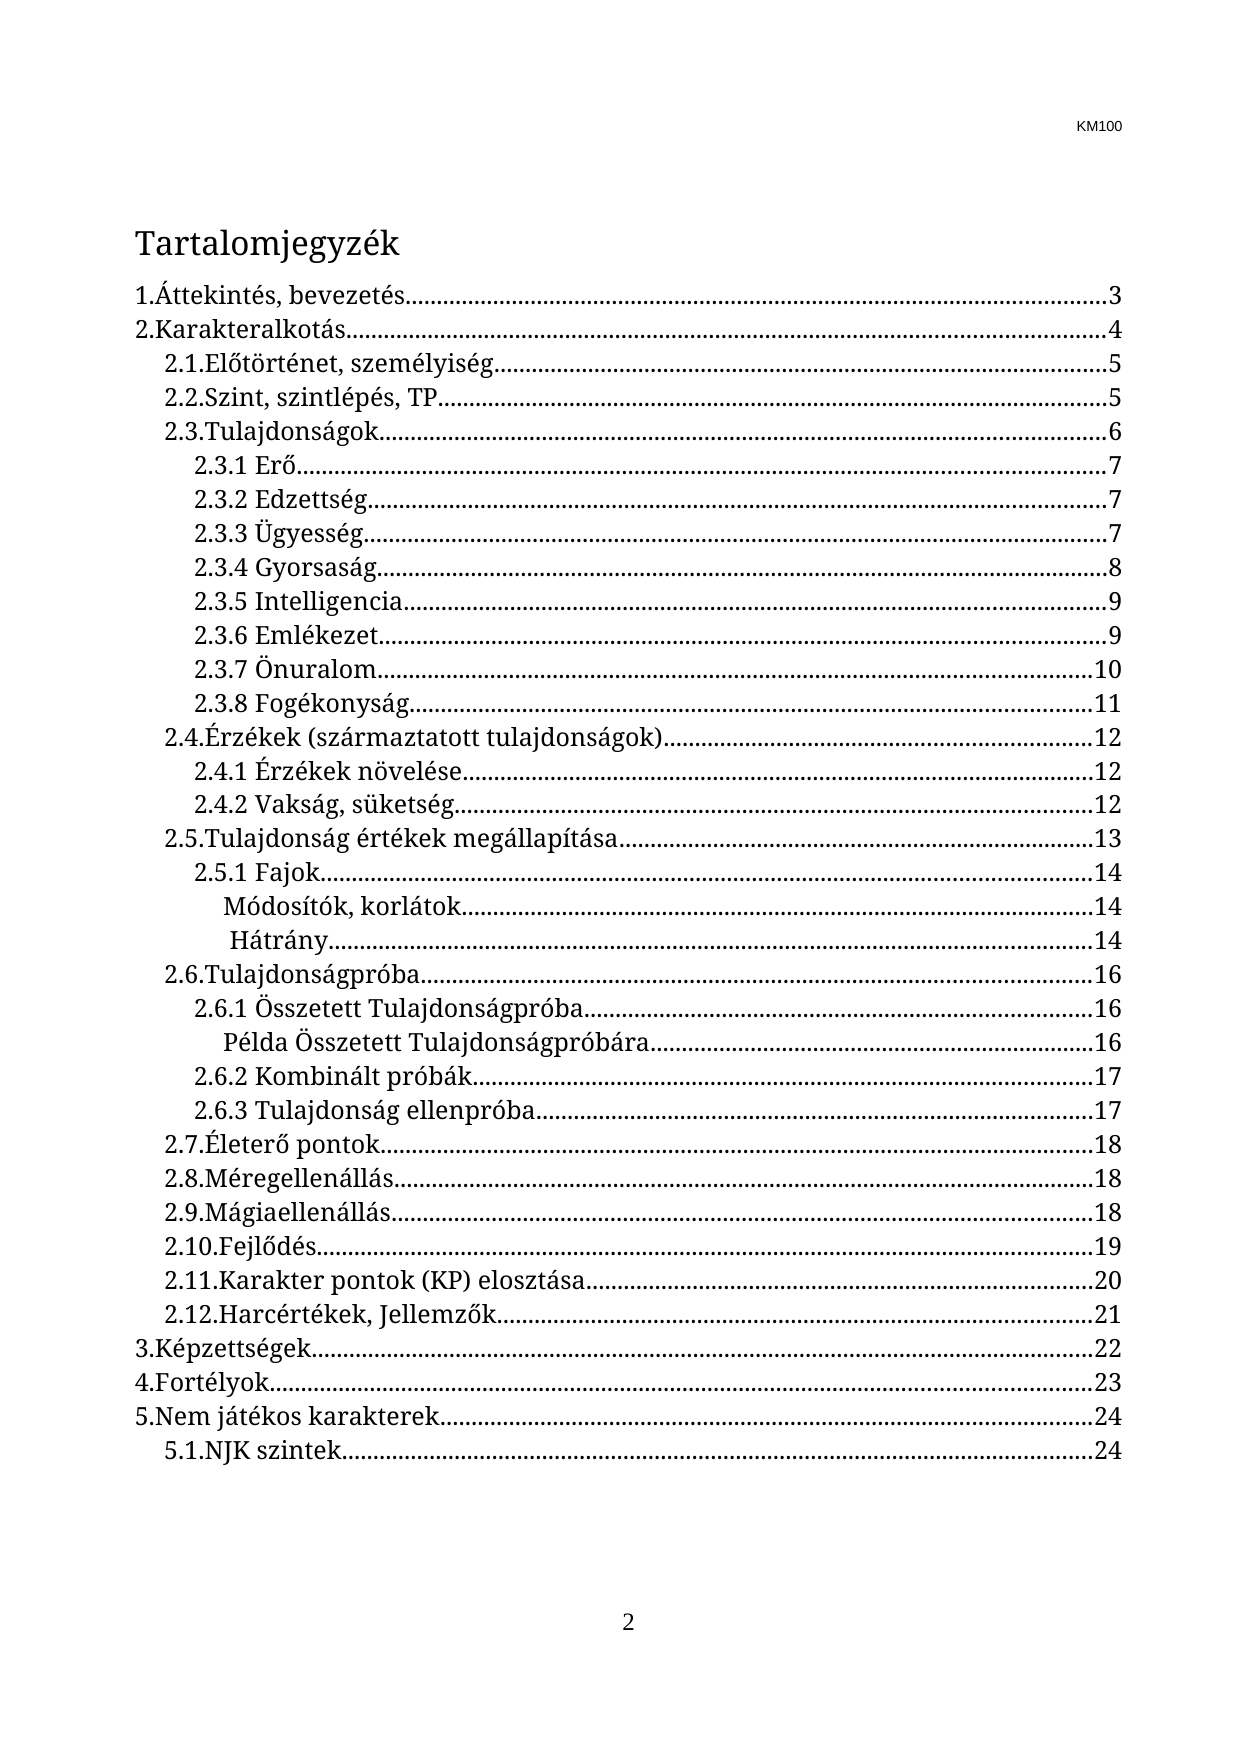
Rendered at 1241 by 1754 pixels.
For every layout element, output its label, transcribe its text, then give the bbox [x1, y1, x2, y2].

text 2.6.Tulajdonságpróba 16 [164, 957, 1122, 991]
text 2.9.Mágiaellenállás 18 [164, 1195, 1122, 1229]
text 5.Nem játékos karakterek 24 [134, 1398, 1122, 1432]
text 2.3.3 Ügyesség 7 [193, 516, 1122, 549]
text 2.6.2 Kombinált próbák 17 [193, 1059, 1122, 1093]
text 2.3.1 Erő 7 [193, 448, 1122, 482]
text 2.5.Tulajdonság értékek megállapítása 13 [164, 821, 1122, 855]
text 2.5.1 Fajok 14 [193, 855, 1122, 889]
text Módosítók, korlátok 14 [223, 889, 1122, 923]
text Hátrány 14 [223, 923, 1122, 957]
text 2.3.Tulajdonságok 6 [164, 414, 1122, 448]
text 2.12.Harcértékek, Jellemzők 21 [164, 1297, 1122, 1331]
text 1.Áttekintés, bevezetés 3 [134, 278, 1122, 312]
text 2.1.Előtörténet, személyiség 5 [164, 346, 1122, 380]
text 2.Karakteralkotás 4 [134, 312, 1122, 346]
text 2.8.Méregellenállás 18 [164, 1161, 1122, 1195]
text 2.4.Érzékek (származtatott tulajdonságok) 12 [164, 719, 1122, 753]
text 2.3.5 Intelligencia 9 [193, 583, 1122, 617]
text 2.11.Karakter pontok (KP) elosztása 20 [164, 1263, 1122, 1297]
text 2.3.6 Emlékezet 9 [193, 617, 1122, 651]
subtitle Tartalomjegyzék [134, 220, 1122, 265]
text 2.4.1 Érzékek növelése 12 [193, 753, 1122, 787]
text 2.3.8 Fogékonyság 11 [193, 685, 1122, 719]
text 2.4.2 Vakság, süketség 12 [193, 787, 1122, 821]
text 2.7.Életerő pontok 18 [164, 1127, 1122, 1161]
text 2.2.Szint, szintlépés, TP 5 [164, 380, 1122, 414]
text 5.1.NJK szintek 24 [164, 1432, 1122, 1466]
text 2.3.4 Gyorsaság 8 [193, 549, 1122, 583]
text 2.10.Fejlődés 19 [164, 1229, 1122, 1263]
text 4.Fortélyok 23 [134, 1364, 1122, 1398]
text 2.6.3 Tulajdonság ellenpróba 17 [193, 1093, 1122, 1127]
text Példa Összetett Tulajdonságpróbára 16 [223, 1025, 1122, 1059]
text 2.6.1 Összetett Tulajdonságpróba 16 [193, 991, 1122, 1025]
text 2.3.7 Önuralom 10 [193, 651, 1122, 685]
text 3.Képzettségek 22 [134, 1331, 1122, 1364]
text 2.3.2 Edzettség 7 [193, 482, 1122, 516]
